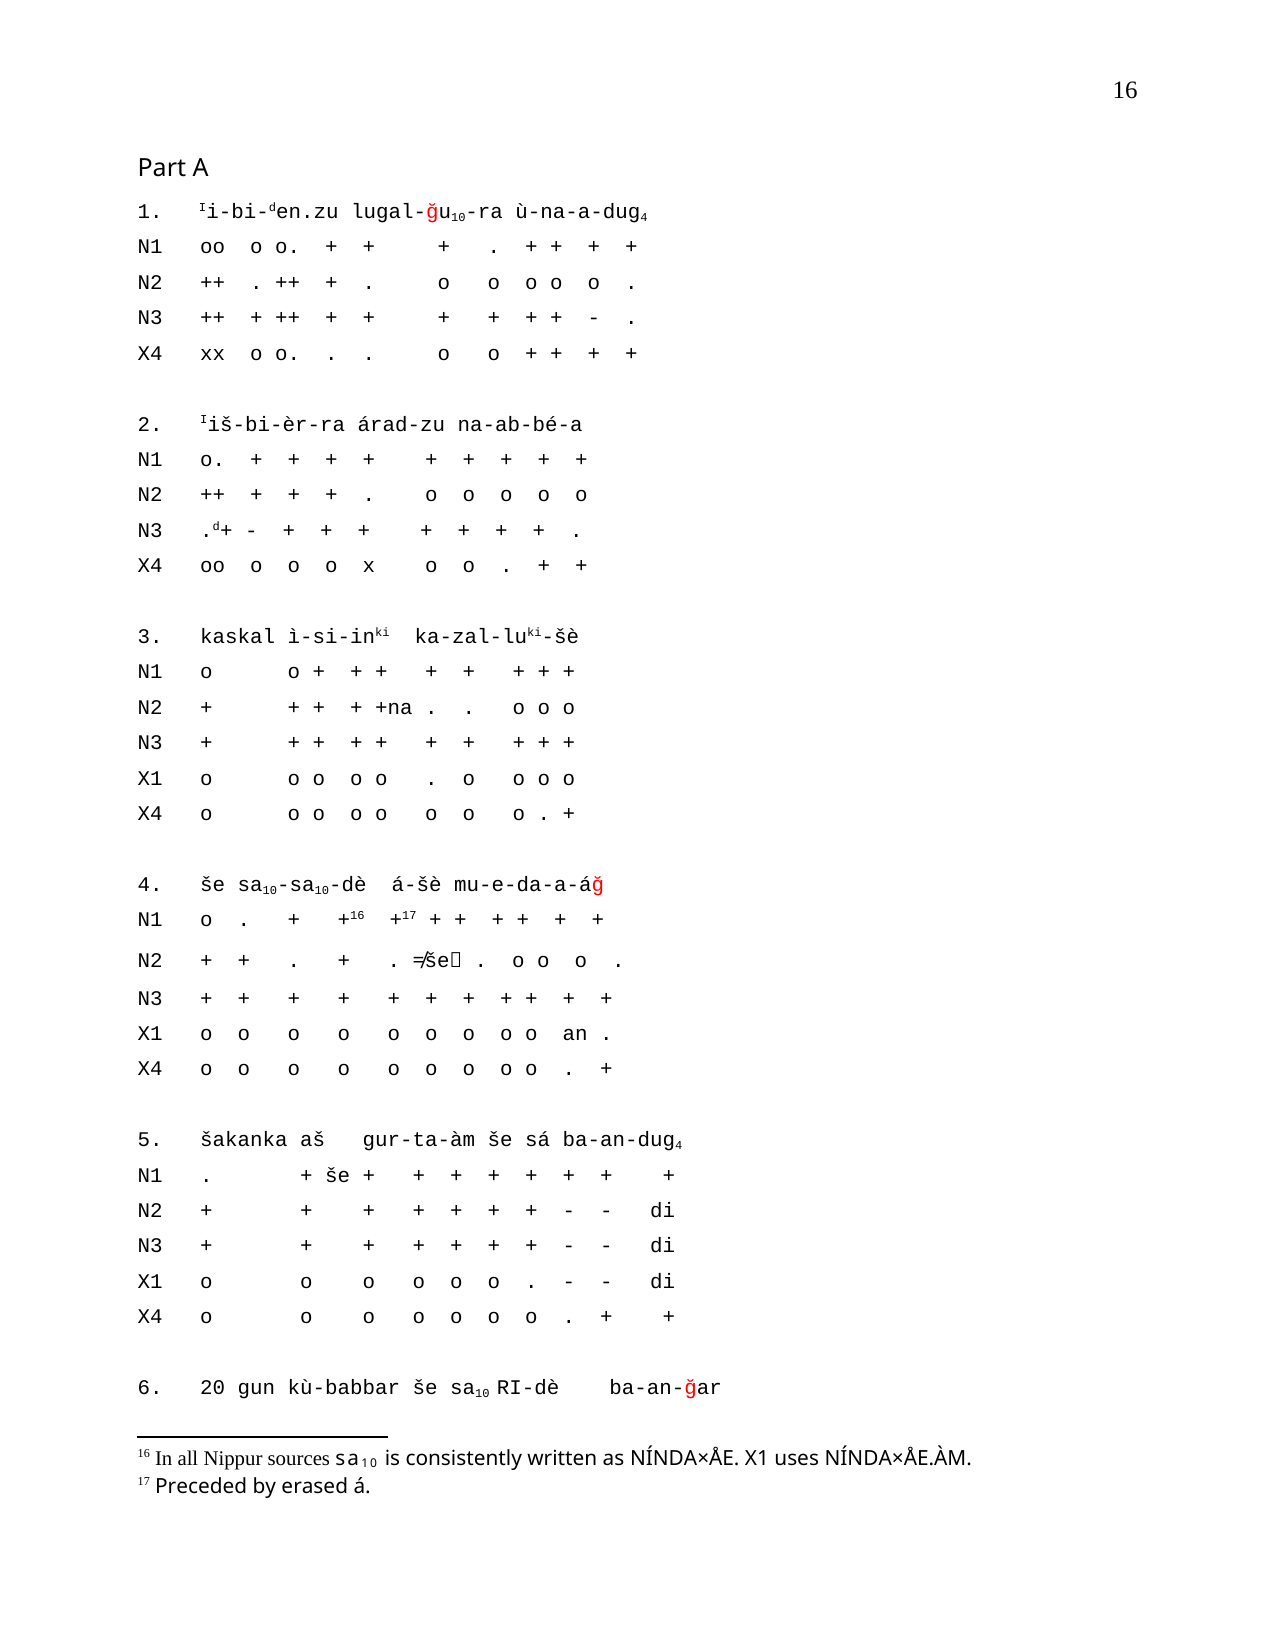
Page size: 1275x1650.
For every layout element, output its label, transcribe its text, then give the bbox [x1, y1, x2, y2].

text N3 + + + + + + + + + + [137, 732, 1138, 756]
text X4 o o o o o o o . + + [137, 1306, 1138, 1330]
text N3 ++ + ++ + + + + + + - . [137, 307, 1138, 331]
text 3. kaskal ì-si-inki ka-zal-luki-šè [137, 626, 1138, 650]
text 2. Iiš-bi-èr-ra árad-zu na-ab-bé-a [137, 413, 1138, 437]
text X4 oo o o o x o o . + + [137, 555, 1138, 579]
text N1 o. + + + + + + + + + [137, 449, 1138, 473]
text N3 .d+ - + + + + + + + . [137, 520, 1138, 543]
text N3 + + + + + + + - - di [137, 1236, 1138, 1259]
text Part A [137, 150, 1138, 184]
text N1 o o + + + + + + + + [137, 661, 1138, 685]
text N1 o . + + + + + + + + + [137, 909, 1138, 933]
text N1 . + še + + + + + + + + [137, 1165, 1138, 1188]
text 4. še sa10-sa10-dè á-šè mu-e-da-a-áğ [137, 874, 1138, 898]
text 5. šakanka aš gur-ta-àm še sá ba-an-dug4 [137, 1129, 1138, 1153]
text Preceded by erased á. [137, 1472, 1138, 1500]
text X4 o o o o o o o o . + [137, 803, 1138, 827]
text N2 ++ + + + . o o o o o [137, 484, 1138, 508]
text N2 + + . + . ≠še . o o o . [137, 945, 1138, 973]
text X1 o o o o o . o o o o [137, 768, 1138, 791]
text N2 ++ . ++ + . o o o o o . [137, 272, 1138, 296]
text N2 + + + + + + + - - di [137, 1200, 1138, 1224]
text N3 + + + + + + + + + + + [137, 988, 1138, 1011]
text X4 xx o o. . . o o + + + + [137, 343, 1138, 366]
text 1. Ii-bi-den.zu lugal-ğu10-ra ù-na-a-dug4 [137, 201, 1138, 225]
text X1 o o o o o o . - - di [137, 1271, 1138, 1294]
text N2 + + + + +na . . o o o [137, 697, 1138, 721]
text In all Nippur sources sa10 is consistently written as NÍNDA×ÅE. X1 uses NÍNDA×ÅE.ÀM. [137, 1443, 1138, 1472]
text X1 o o o o o o o o o an . [137, 1023, 1138, 1047]
text N1 oo o o. + + + . + + + + [137, 236, 1138, 260]
text 6. 20 gun kù-babbar še sa10 RI-dè ba-an-ğar [137, 1377, 1138, 1401]
text X4 o o o o o o o o o . + [137, 1058, 1138, 1082]
